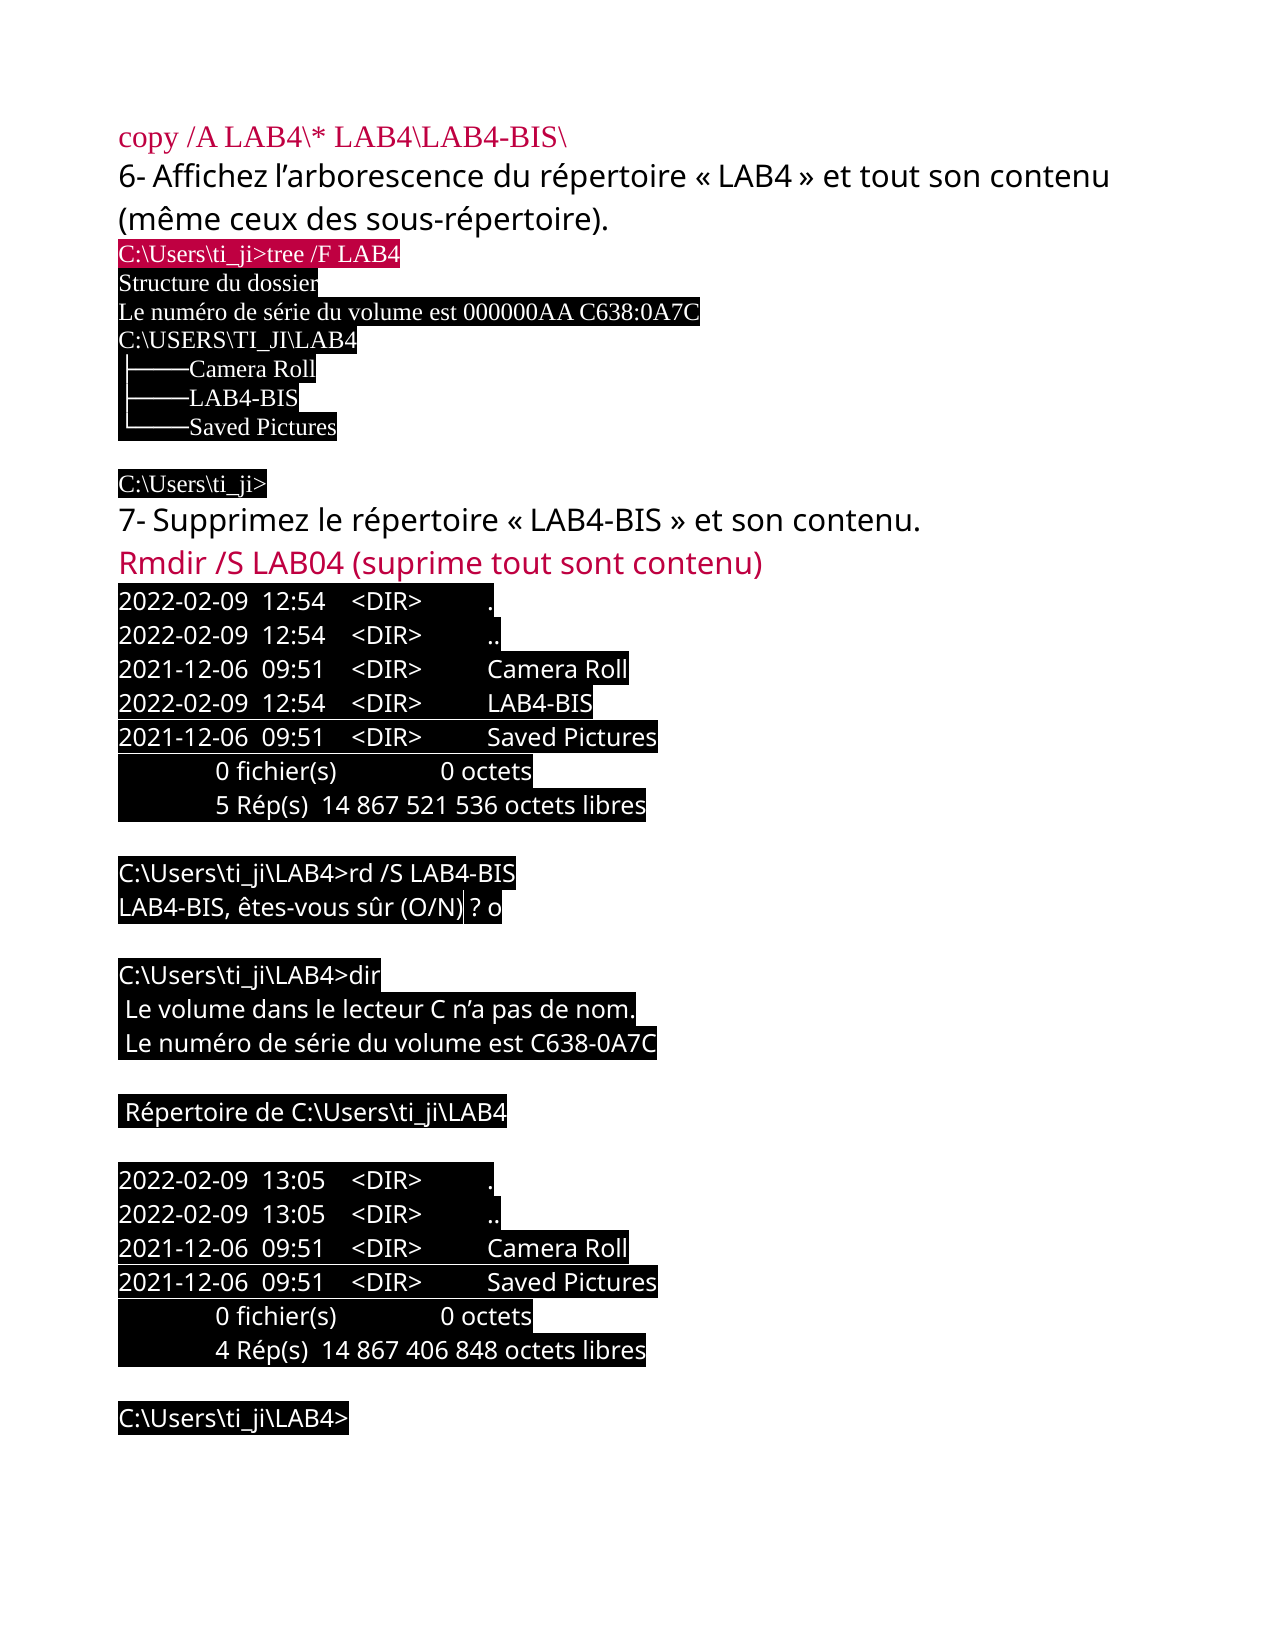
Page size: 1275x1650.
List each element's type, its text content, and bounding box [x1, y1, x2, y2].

text Le volume dans le lecteur C n’a pas de nom. [118, 992, 1157, 1026]
text 2021-12-06 09:51 <DIR> Camera Roll [118, 1230, 1157, 1264]
text copy /A LAB4\* LAB4\LAB4-BIS\ 6- Affichez l’arborescence du répertoire « LAB4 » et tout son contenu (même ceux des sous-répertoire). [118, 118, 1157, 239]
text C:\Users\ti_ji\LAB4>dir [118, 958, 1157, 992]
text 2022-02-09 13:05 <DIR> .. [118, 1196, 1157, 1230]
text └───Saved Pictures [118, 412, 1157, 441]
text 4 Rép(s) 14 867 406 848 octets libres [118, 1333, 1157, 1367]
text LAB4-BIS, êtes-vous sûr (O/N) ? o [118, 890, 1157, 924]
text ├───Camera Roll [128, 354, 1157, 383]
text 2022-02-09 13:05 <DIR> . [118, 1162, 1157, 1196]
text 5 Rép(s) 14 867 521 536 octets libres [118, 788, 1157, 822]
text 2021-12-06 09:51 <DIR> Saved Pictures [118, 719, 1157, 753]
text C:\Users\ti_ji\LAB4> [118, 1401, 1157, 1435]
text Le numéro de série du volume est C638-0A7C [118, 1026, 1157, 1060]
text ├───LAB4-BIS [128, 383, 1157, 412]
text C:\Users\ti_ji>tree /F LAB4 [118, 239, 1157, 268]
text Le numéro de série du volume est 000000AA C638:0A7C [118, 297, 1157, 326]
text 2022-02-09 12:54 <DIR> .. [118, 617, 1157, 651]
text 0 fichier(s) 0 octets [118, 1298, 1157, 1333]
text 0 fichier(s) 0 octets [118, 753, 1157, 788]
text 2021-12-06 09:51 <DIR> Saved Pictures [118, 1264, 1157, 1298]
text Rmdir /S LAB04 (suprime tout sont contenu) [118, 541, 1157, 583]
text 2021-12-06 09:51 <DIR> Camera Roll [118, 651, 1157, 685]
text Répertoire de C:\Users\ti_ji\LAB4 [118, 1094, 1157, 1128]
text 2022-02-09 12:54 <DIR> . [118, 583, 1157, 617]
text 2022-02-09 12:54 <DIR> LAB4-BIS [118, 685, 1157, 719]
text Structure du dossier [118, 268, 1157, 297]
text C:\Users\ti_ji> 7- Supprimez le répertoire « LAB4-BIS » et son contenu. [118, 469, 1157, 541]
text C:\USERS\TI_JI\LAB4 [118, 326, 1157, 354]
text [118, 1435, 1157, 1463]
text C:\Users\ti_ji\LAB4>rd /S LAB4-BIS [118, 856, 1157, 890]
